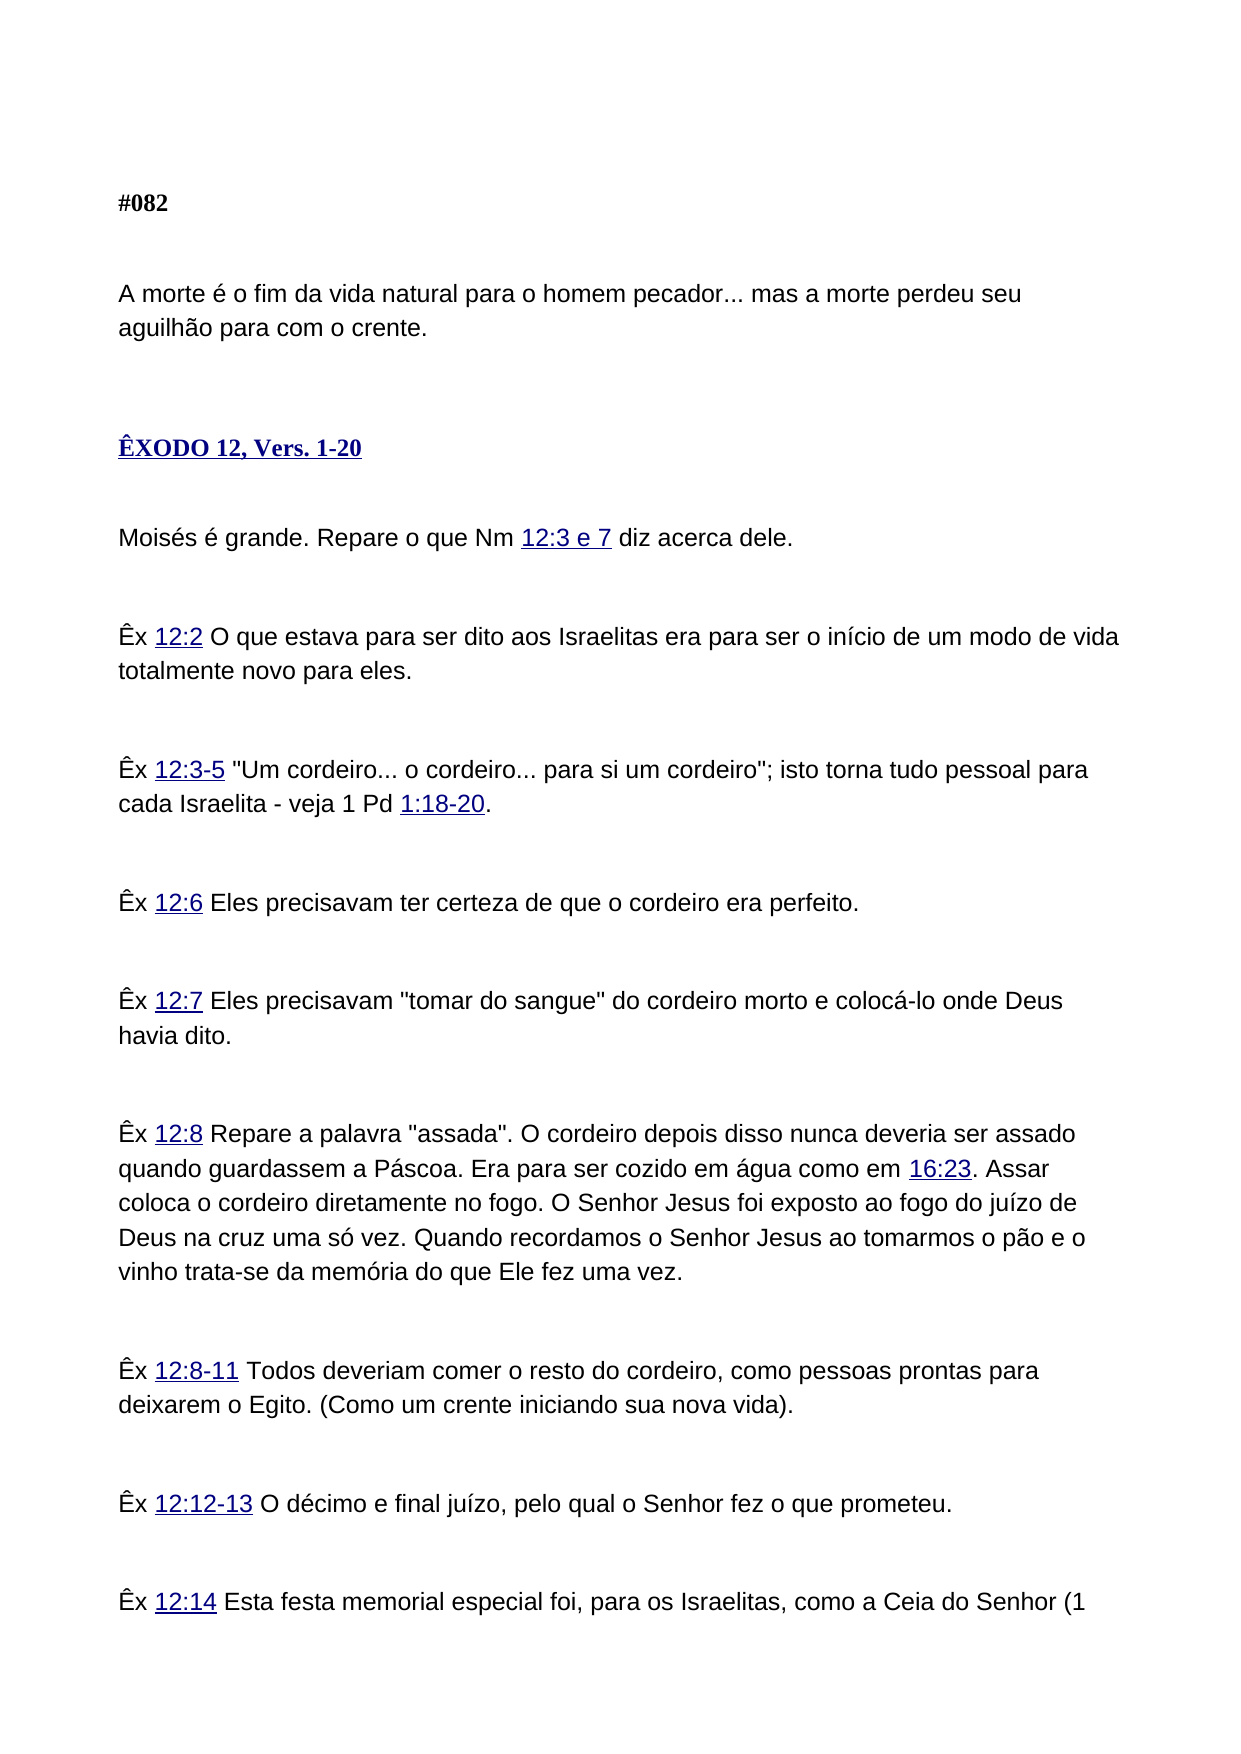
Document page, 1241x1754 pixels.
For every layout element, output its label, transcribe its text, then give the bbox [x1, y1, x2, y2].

text Êx 12:6 Eles precisavam ter certeza de que o cordeiro era perfeito. [118, 888, 1122, 916]
text Êx 12:2 O que estava para ser dito aos Israelitas era para ser o início de um modo de vida totalmente novo para eles. [118, 622, 1122, 685]
text Êx 12:3-5 "Um cordeiro... o cordeiro... para si um cordeiro"; isto torna tudo pessoal para cada Israelita - veja 1 Pd 1:18-20. [118, 755, 1122, 818]
text Êx 12:14 Esta festa memorial especial foi, para os Israelitas, como a Ceia do Senhor (1 [118, 1587, 1122, 1616]
text Êx 12:12-13 O décimo e final juízo, pelo qual o Senhor fez o que prometeu. [118, 1489, 1122, 1517]
subtitle ÊXODO 12, Vers. 1-20 [118, 433, 1122, 461]
text Êx 12:8 Repare a palavra "assada". O cordeiro depois disso nunca deveria ser assado quando guardassem a Páscoa. Era para ser cozido em água como em 16:23. Assar coloca o cordeiro diretamente no fogo. O Senhor Jesus foi exposto ao fogo do juízo de Deus na cruz uma só vez. Quando recordamos o Senhor Jesus ao tomarmos o pão e o vinho trata-se da memória do que Ele fez uma vez. [118, 1119, 1122, 1286]
subtitle #082 [118, 188, 1122, 217]
text Êx 12:8-11 Todos deveriam comer o resto do cordeiro, como pessoas prontas para deixarem o Egito. (Como um crente iniciando sua nova vida). [118, 1356, 1122, 1419]
text A morte é o fim da vida natural para o homem pecador... mas a morte perdeu seu aguilhão para com o crente. [118, 279, 1122, 342]
text Êx 12:7 Eles precisavam "tomar do sangue" do cordeiro morto e colocá-lo onde Deus havia dito. [118, 986, 1122, 1049]
text Moisés é grande. Repare o que Nm 12:3 e 7 diz acerca dele. [118, 523, 1122, 552]
